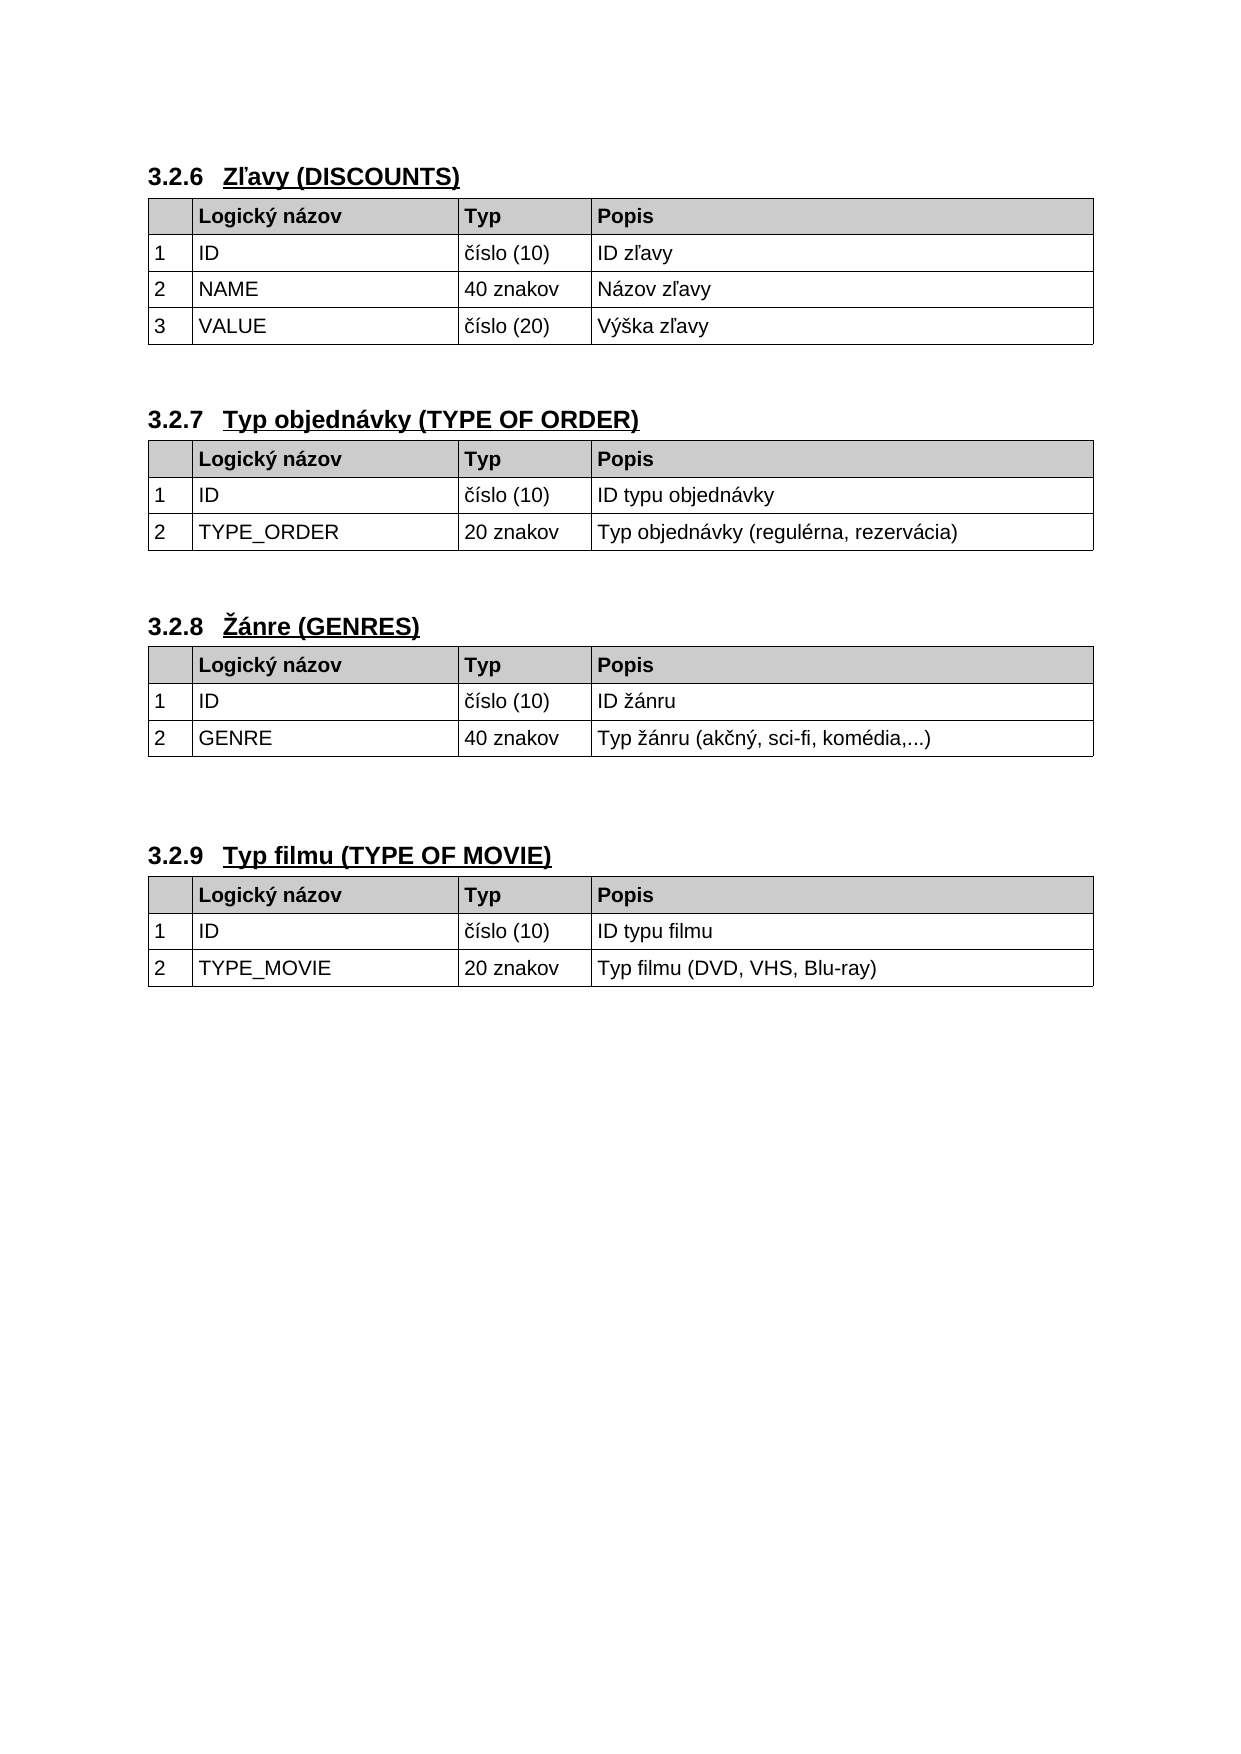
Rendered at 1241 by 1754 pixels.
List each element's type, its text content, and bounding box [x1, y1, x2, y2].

table_header Typ [459, 647, 591, 683]
subtitle Typ objednávky (TYPE OF ORDER) [148, 405, 1092, 434]
table_header Typ [459, 441, 591, 477]
table_cell 20 znakov [459, 514, 591, 550]
table_cell TYPE_MOVIE [193, 950, 458, 986]
table_cell TYPE_ORDER [193, 514, 458, 550]
table_cell 2 [149, 272, 192, 307]
table_header [149, 441, 192, 477]
table_cell Typ žánru (akčný, sci-fi, komédia,...) [592, 721, 1093, 756]
table_header Logický názov [193, 199, 458, 234]
table_cell ID typu filmu [592, 914, 1093, 949]
table_header Popis [592, 877, 1093, 913]
table_cell číslo (10) [459, 684, 591, 719]
table_cell 20 znakov [459, 950, 591, 986]
table_header Logický názov [193, 877, 458, 913]
table_cell číslo (20) [459, 308, 591, 344]
subtitle Žánre (GENRES) [148, 611, 1092, 640]
table_header Typ [459, 877, 591, 913]
table_cell ID [193, 684, 458, 719]
table_cell ID zľavy [592, 235, 1093, 271]
table_cell NAME [193, 272, 458, 307]
table_cell 1 [149, 478, 192, 513]
table_header [149, 647, 192, 683]
table_header Logický názov [193, 441, 458, 477]
table_header Popis [592, 647, 1093, 683]
table_cell ID typu objednávky [592, 478, 1093, 513]
table_header [149, 199, 192, 234]
subtitle Zľavy (DISCOUNTS) [148, 162, 1092, 191]
table_cell 40 znakov [459, 721, 591, 756]
table_cell GENRE [193, 721, 458, 756]
table_cell Názov zľavy [592, 272, 1093, 307]
table_cell 3 [149, 308, 192, 344]
table_cell 1 [149, 914, 192, 949]
table_cell Typ objednávky (regulérna, rezervácia) [592, 514, 1093, 550]
table_cell ID [193, 914, 458, 949]
table_cell 1 [149, 235, 192, 271]
table_header [149, 877, 192, 913]
table_cell Typ filmu (DVD, VHS, Blu-ray) [592, 950, 1093, 986]
table_cell ID [193, 235, 458, 271]
table_cell 1 [149, 684, 192, 719]
table_cell VALUE [193, 308, 458, 344]
table_cell 2 [149, 514, 192, 550]
table_cell číslo (10) [459, 235, 591, 271]
table_cell 40 znakov [459, 272, 591, 307]
table_header Logický názov [193, 647, 458, 683]
table_cell číslo (10) [459, 914, 591, 949]
subtitle Typ filmu (TYPE OF MOVIE) [148, 841, 1092, 870]
table_cell Výška zľavy [592, 308, 1093, 344]
table_cell 2 [149, 721, 192, 756]
table_cell ID [193, 478, 458, 513]
table_cell číslo (10) [459, 478, 591, 513]
table_header Popis [592, 441, 1093, 477]
table_header Popis [592, 199, 1093, 234]
table_cell 2 [149, 950, 192, 986]
table_cell ID žánru [592, 684, 1093, 719]
table_header Typ [459, 199, 591, 234]
